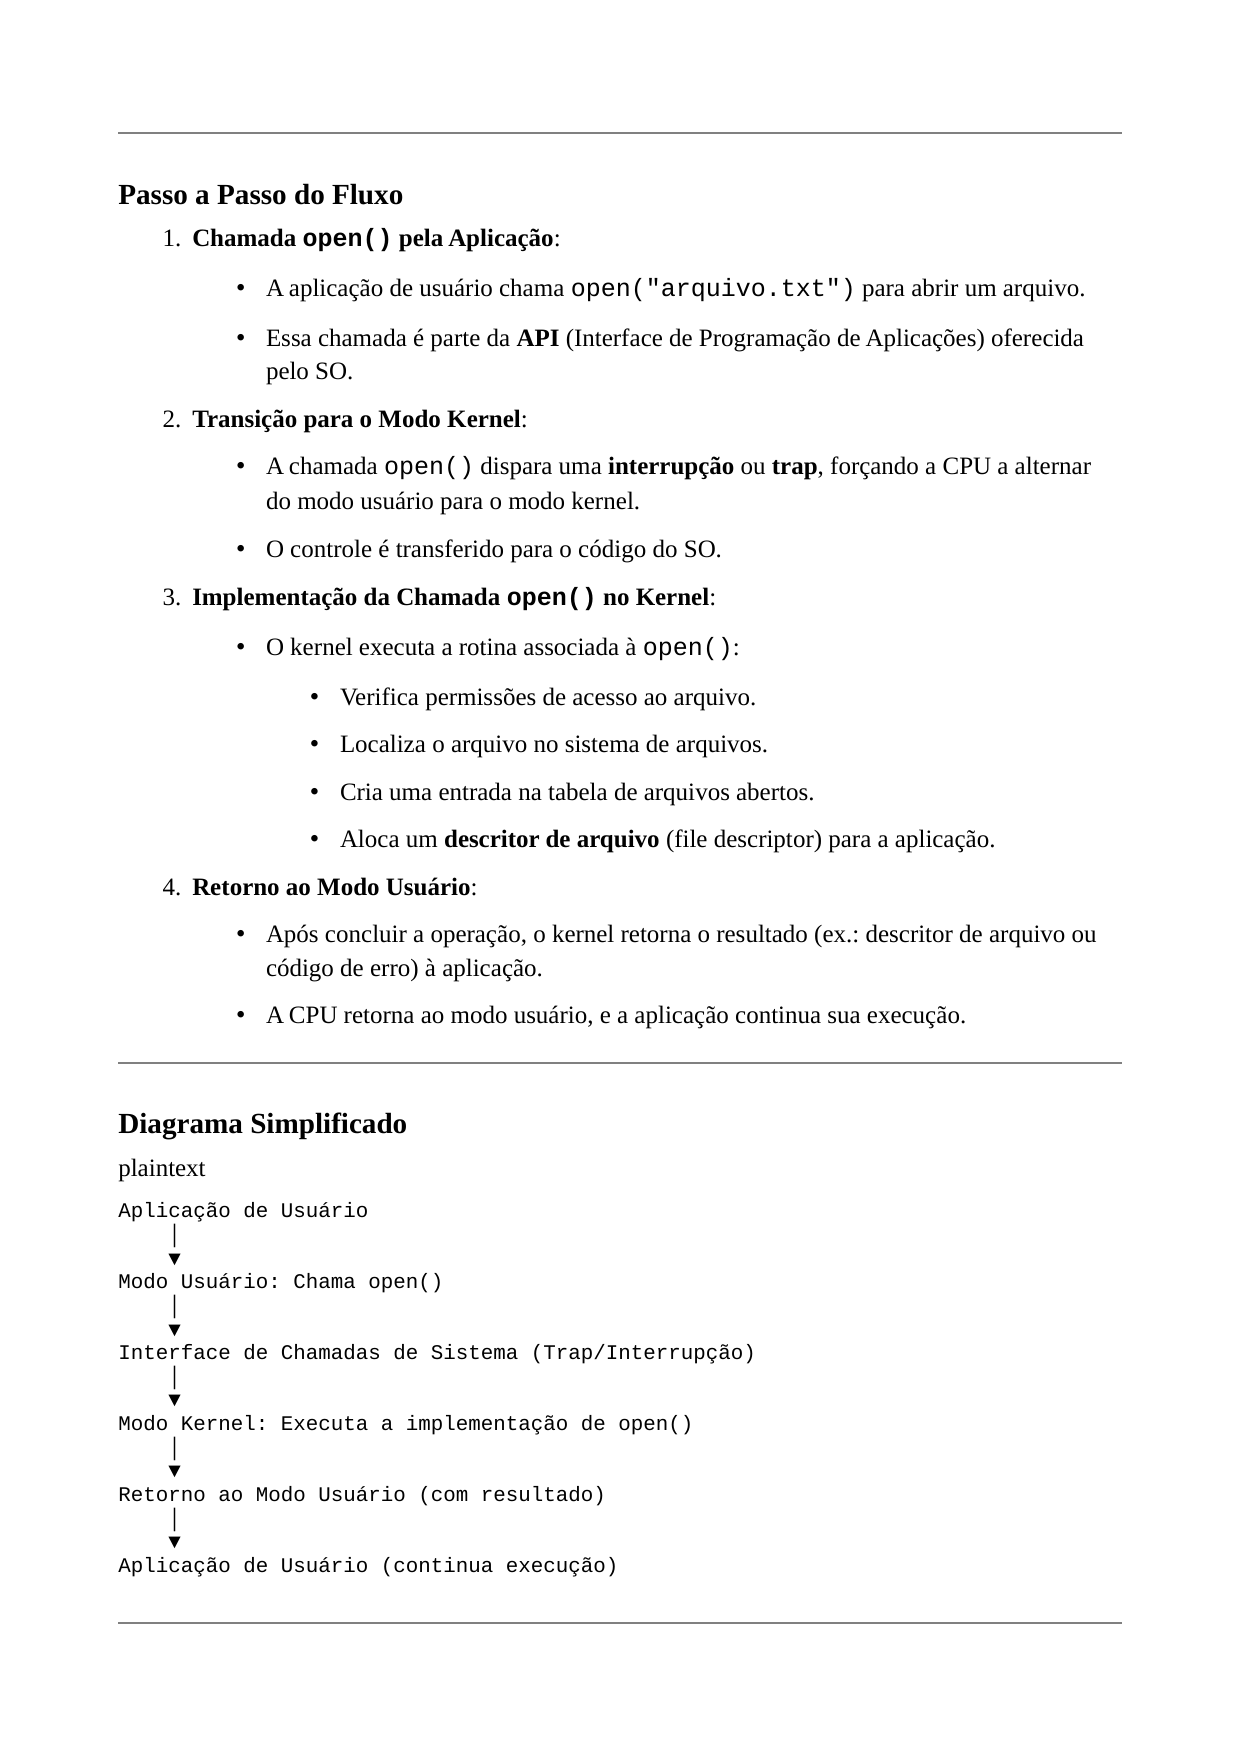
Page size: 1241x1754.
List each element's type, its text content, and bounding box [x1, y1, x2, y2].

text │ [175, 1508, 1122, 1531]
list O kernel executa a rotina associada à open(): [236, 632, 1122, 662]
subtitle Passo a Passo do Fluxo [118, 177, 1122, 211]
list Transição para o Modo Kernel: [162, 404, 1122, 432]
list Verifica permissões de acesso ao arquivo. [310, 682, 1122, 710]
list A aplicação de usuário chama open("arquivo.txt") para abrir um arquivo. [236, 273, 1122, 304]
list O controle é transferido para o código do SO. [236, 534, 1122, 563]
text │ [118, 1295, 174, 1318]
text ▼ [118, 1460, 1122, 1484]
list Essa chamada é parte da API (Interface de Programação de Aplicações) oferecida pelo SO. [236, 323, 1122, 385]
list A chamada open() dispara uma interrupção ou trap, forçando a CPU a alternar do modo usuário para o modo kernel. [236, 451, 1122, 515]
list Após concluir a operação, o kernel retorna o resultado (ex.: descritor de arquivo ou código de erro) à aplicação. [236, 919, 1122, 981]
text │ [118, 1437, 174, 1460]
text │ [118, 1366, 174, 1389]
text │ [175, 1437, 1122, 1460]
text │ [175, 1366, 1122, 1389]
text ▼ [118, 1389, 1122, 1413]
list Localiza o arquivo no sistema de arquivos. [310, 729, 1122, 758]
text │ [118, 1508, 174, 1531]
text ▼ [118, 1248, 1122, 1271]
list Aloca um descritor de arquivo (file descriptor) para a aplicação. [310, 824, 1122, 853]
text Modo Kernel: Executa a implementação de open() [118, 1413, 1122, 1437]
list Chamada open() pela Aplicação: [162, 223, 1122, 254]
text Aplicação de Usuário [118, 1200, 1122, 1224]
text │ [175, 1295, 1122, 1318]
text ▼ [118, 1318, 1122, 1342]
list Implementação da Chamada open() no Kernel: [162, 582, 1122, 612]
list Retorno ao Modo Usuário: [162, 872, 1122, 901]
list A CPU retorna ao modo usuário, e a aplicação continua sua execução. [236, 1000, 1122, 1029]
subtitle Diagrama Simplificado [118, 1107, 1122, 1140]
text Aplicação de Usuário (continua execução) [118, 1555, 1122, 1579]
text plaintext [118, 1153, 1122, 1181]
text Interface de Chamadas de Sistema (Trap/Interrupção) [118, 1342, 1122, 1366]
list Cria uma entrada na tabela de arquivos abertos. [310, 777, 1122, 806]
text Modo Usuário: Chama open() [118, 1271, 1122, 1295]
text Retorno ao Modo Usuário (com resultado) [118, 1484, 1122, 1508]
text │ [118, 1224, 1122, 1248]
text ▼ [118, 1531, 1122, 1555]
